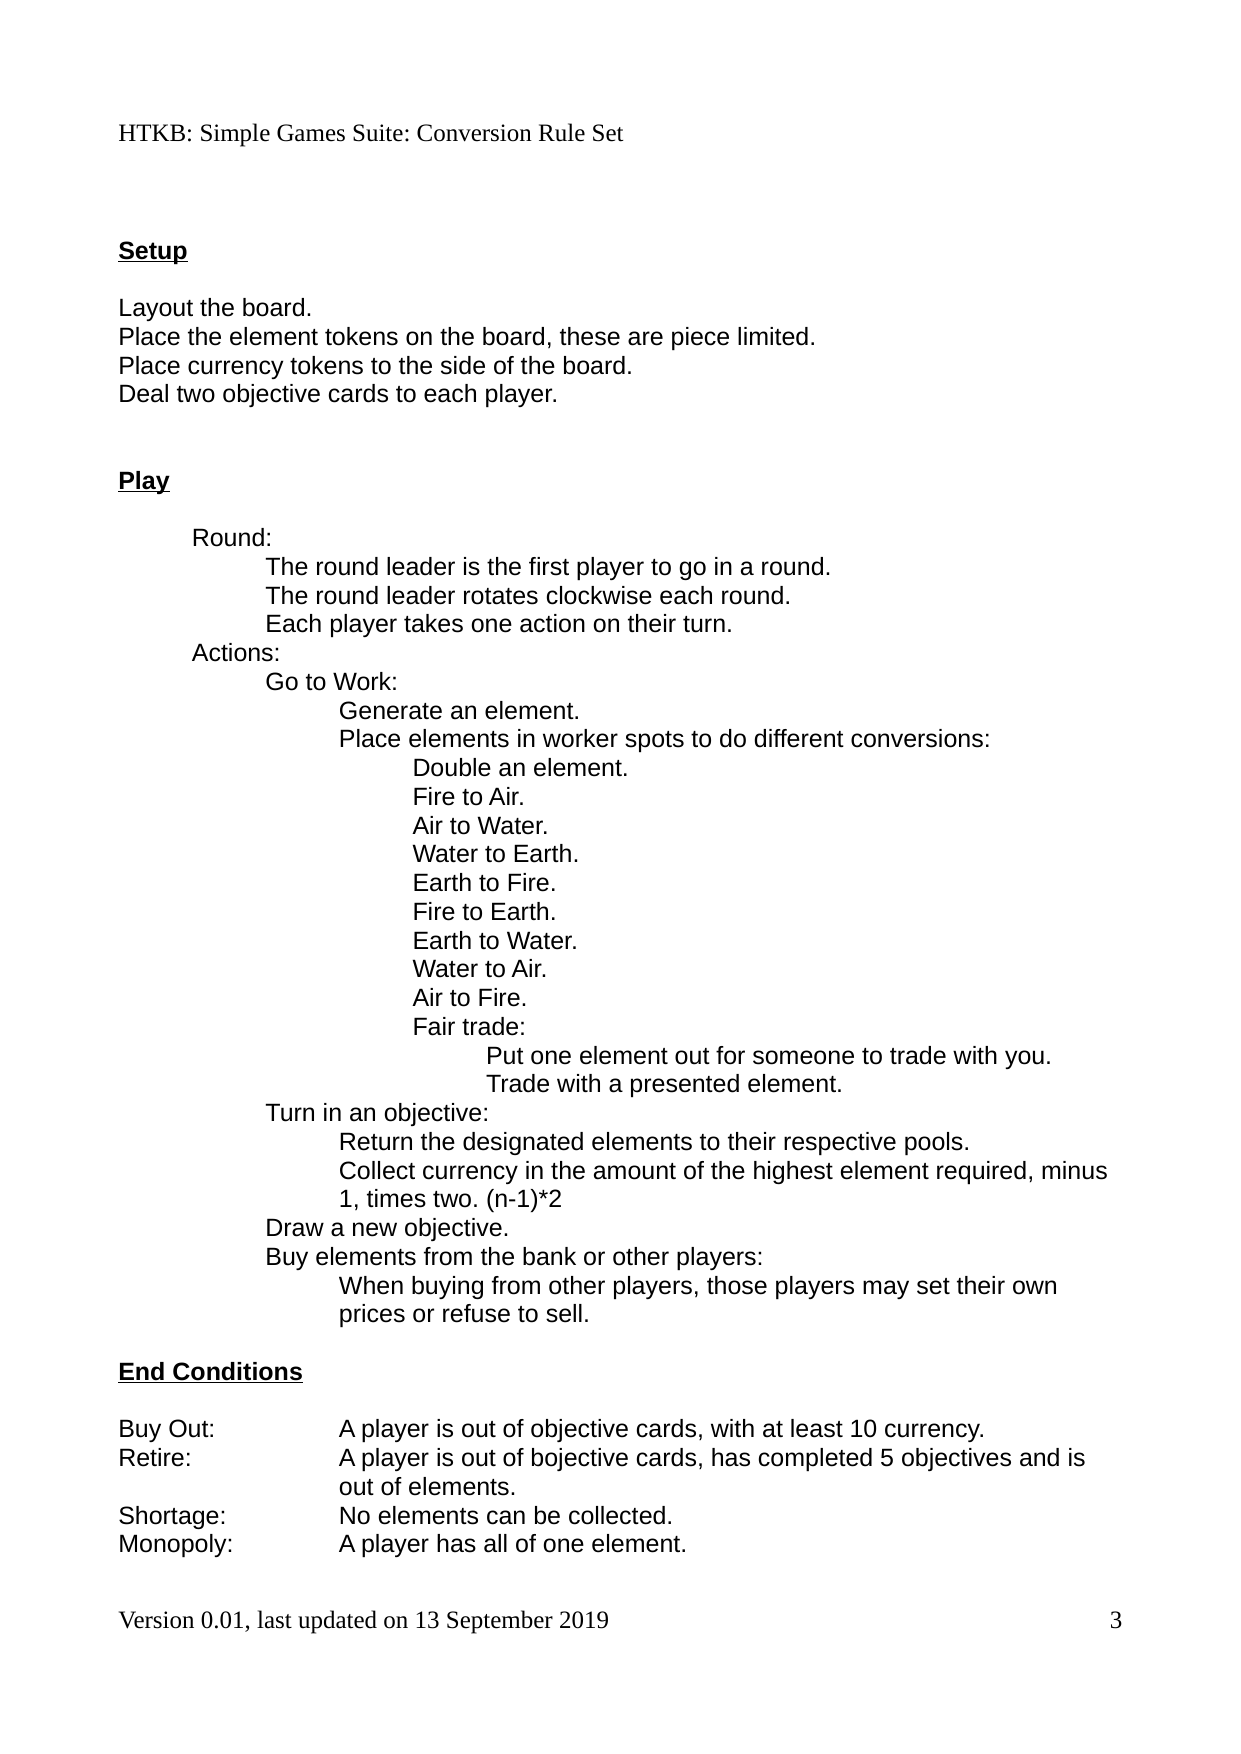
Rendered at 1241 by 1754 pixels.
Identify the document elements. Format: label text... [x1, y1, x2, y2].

text Earth to Fire. [118, 868, 1122, 897]
text Return the designated elements to their respective pools. [118, 1127, 1122, 1156]
text Retire: A player is out of bojective cards, has completed 5 objectives and is out of elements. [118, 1443, 1122, 1501]
text Generate an element. [118, 696, 1122, 724]
text Play [118, 466, 1122, 494]
text Layout the board. [118, 293, 1122, 322]
text The round leader is the first player to go in a round. [118, 552, 1122, 581]
text Place the element tokens on the board, these are piece limited. [118, 322, 1122, 351]
text Fire to Earth. [118, 897, 1122, 926]
text Double an element. [118, 753, 1122, 782]
text Buy elements from the bank or other players: [118, 1242, 1122, 1271]
text End Conditions [118, 1357, 1122, 1386]
text Go to Work: [118, 667, 1122, 696]
text Water to Air. [118, 954, 1122, 983]
text The round leader rotates clockwise each round. [118, 581, 1122, 609]
text Deal two objective cards to each player. [118, 379, 1122, 408]
text Collect currency in the amount of the highest element required, minus 1, times two. (n-1)*2 [118, 1156, 1122, 1213]
text Actions: [118, 638, 1122, 667]
text Shortage: No elements can be collected. [118, 1501, 1122, 1529]
text Setup [118, 236, 1122, 264]
text Monopoly: A player has all of one element. [118, 1529, 1122, 1558]
text Round: [118, 523, 1122, 552]
text When buying from other players, those players may set their own prices or refuse to sell. [118, 1271, 1122, 1328]
text Place elements in worker spots to do different conversions: [118, 724, 1122, 753]
text Buy Out: A player is out of objective cards, with at least 10 currency. [118, 1414, 1122, 1443]
text Fire to Air. [118, 782, 1122, 811]
text Each player takes one action on their turn. [118, 609, 1122, 638]
text Draw a new objective. [118, 1213, 1122, 1242]
text Air to Water. [118, 811, 1122, 839]
text Fair trade: [118, 1012, 1122, 1041]
text Water to Earth. [118, 839, 1122, 868]
text Put one element out for someone to trade with you. [118, 1041, 1122, 1069]
text Earth to Water. [118, 926, 1122, 954]
text Turn in an objective: [118, 1098, 1122, 1127]
text Trade with a presented element. [118, 1069, 1122, 1098]
text Place currency tokens to the side of the board. [118, 351, 1122, 379]
text Air to Fire. [118, 983, 1122, 1012]
